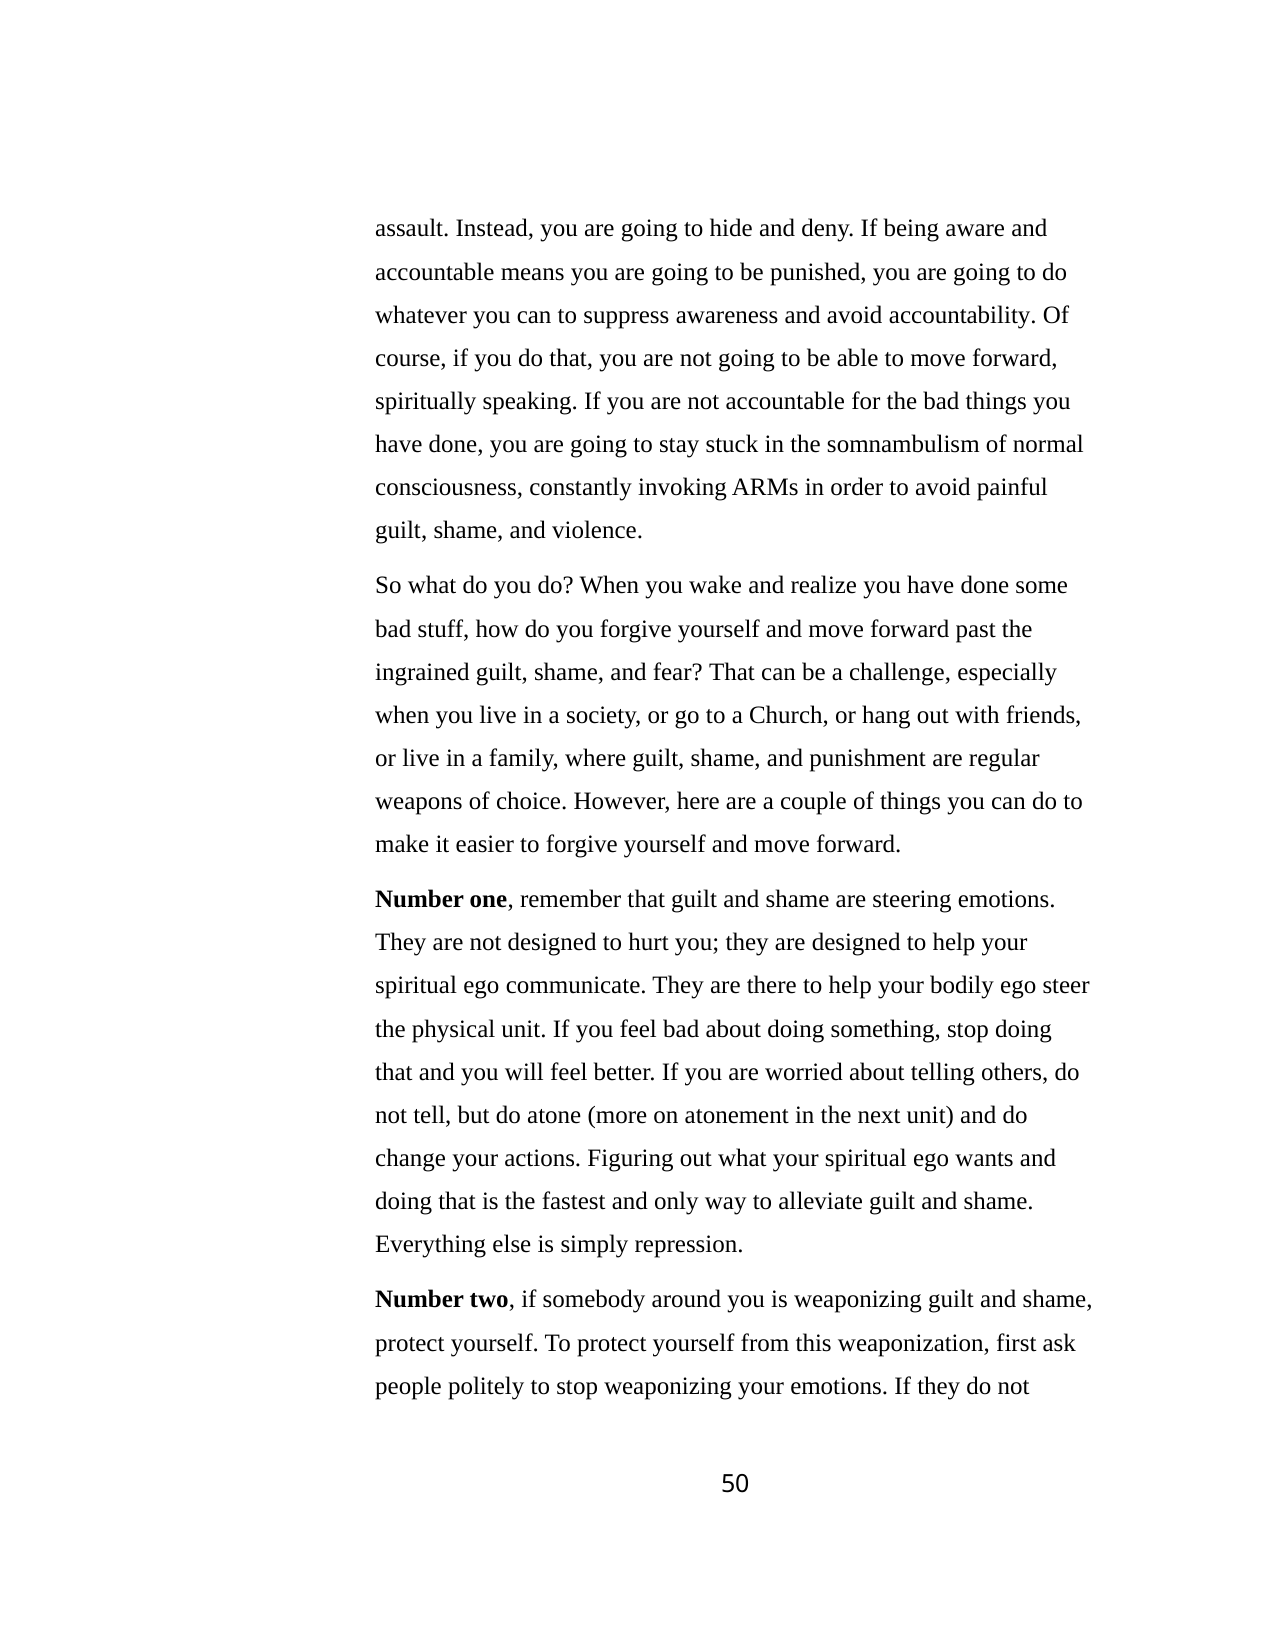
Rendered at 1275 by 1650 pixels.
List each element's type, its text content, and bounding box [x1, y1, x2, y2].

text assault. Instead, you are going to hide and deny. If being aware and accountable means you are going to be punished, you are going to do whatever you can to suppress awareness and avoid accountability. Of course, if you do that, you are not going to be able to move forward, spiritually speaking. If you are not accountable for the bad things you have done, you are going to stay stuck in the somnambulism of normal consciousness, constantly invoking ARMs in order to avoid painful guilt, shame, and violence. [375, 213, 1095, 544]
text Number one, remember that guilt and shame are steering emotions. They are not designed to hurt you; they are designed to help your spiritual ego communicate. They are there to help your bodily ego steer the physical unit. If you feel bad about doing something, stop doing that and you will feel better. If you are worried about telling others, do not tell, but do atone (more on atonement in the next unit) and do change your actions. Figuring out what your spiritual ego wants and doing that is the fastest and only way to alleviate guilt and shame. Everything else is simply repression. [375, 884, 1095, 1258]
text So what do you do? When you wake and realize you have done some bad stuff, how do you forgive yourself and move forward past the ingrained guilt, shame, and fear? That can be a challenge, especially when you live in a society, or go to a Church, or hang out with friends, or live in a family, where guilt, shame, and punishment are regular weapons of choice. However, here are a couple of things you can do to make it easier to forgive yourself and move forward. [375, 571, 1095, 858]
text Number two, if somebody around you is weaponizing guilt and shame, protect yourself. To protect yourself from this weaponization, first ask people politely to stop weaponizing your emotions. If they do not [375, 1284, 1095, 1399]
